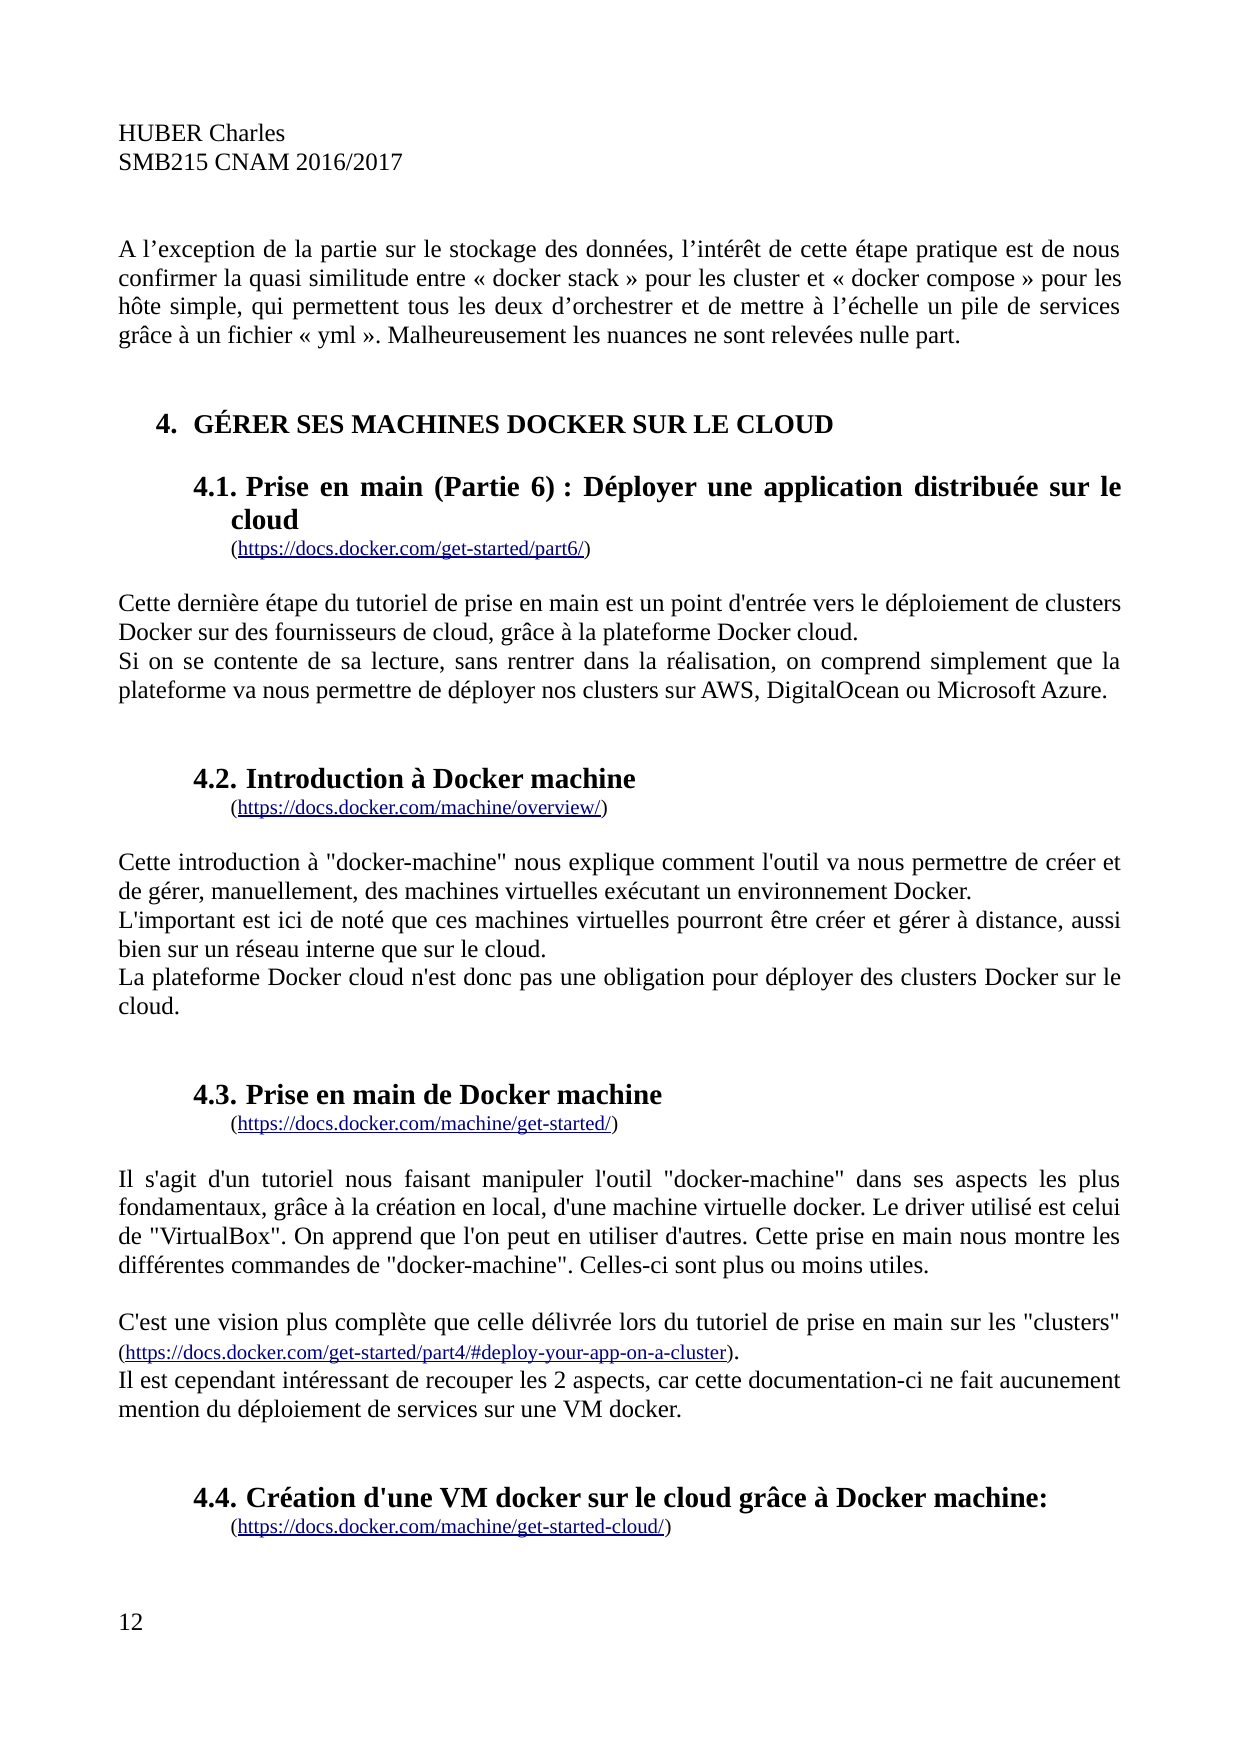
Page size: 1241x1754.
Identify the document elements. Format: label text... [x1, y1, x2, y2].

text A l’exception de la partie sur le stockage des données, l’intérêt de cette étape pratique est de nous confirmer la quasi similitude entre « docker stack » pour les cluster et « docker compose » pour les hôte simple, qui permettent tous les deux d’orchestrer et de mettre à l’échelle un pile de services grâce à un fichier « yml ». Malheureusement les nuances ne sont relevées nulle part. [118, 234, 1122, 349]
list Prise en main (Partie 6) : Déployer une application distribuée sur le cloud [193, 469, 1122, 536]
text Il est cependant intéressant de recouper les 2 aspects, car cette documentation-ci ne fait aucunement mention du déploiement de services sur une VM docker. [118, 1365, 1122, 1422]
text C'est une vision plus complète que celle délivrée lors du tutoriel de prise en main sur les "clusters" (https://docs.docker.com/get-started/part4/#deploy-your-app-on-a-cluster). [118, 1307, 1122, 1365]
text L'important est ici de noté que ces machines virtuelles pourront être créer et gérer à distance, aussi bien sur un réseau interne que sur le cloud. [118, 905, 1122, 962]
text (https://docs.docker.com/machine/get-started-cloud/) [230, 1513, 1122, 1538]
list Création d'une VM docker sur le cloud grâce à Docker machine: [193, 1480, 1122, 1513]
text (https://docs.docker.com/machine/get-started/) [230, 1111, 1122, 1135]
text Cette introduction à "docker-machine" nous explique comment l'outil va nous permettre de créer et de gérer, manuellement, des machines virtuelles exécutant un environnement Docker. [118, 847, 1122, 905]
text (https://docs.docker.com/machine/overview/) [230, 794, 1122, 819]
text La plateforme Docker cloud n'est donc pas une obligation pour déployer des clusters Docker sur le cloud. [118, 962, 1122, 1020]
list Introduction à Docker machine [193, 761, 1122, 794]
list Prise en main de Docker machine [193, 1077, 1122, 1111]
list (https://docs.docker.com/get-started/part6/) [193, 536, 1122, 560]
list GÉRER SES MACHINES DOCKER SUR LE CLOUD [156, 406, 1122, 440]
text Il s'agit d'un tutoriel nous faisant manipuler l'outil "docker-machine" dans ses aspects les plus fondamentaux, grâce à la création en local, d'une machine virtuelle docker. Le driver utilisé est celui de "VirtualBox". On apprend que l'on peut en utiliser d'autres. Cette prise en main nous montre les différentes commandes de "docker-machine". Celles-ci sont plus ou moins utiles. [118, 1164, 1122, 1279]
text Si on se contente de sa lecture, sans rentrer dans la réalisation, on comprend simplement que la plateforme va nous permettre de déployer nos clusters sur AWS, DigitalOcean ou Microsoft Azure. [118, 646, 1122, 703]
text Cette dernière étape du tutoriel de prise en main est un point d'entrée vers le déploiement de clusters Docker sur des fournisseurs de cloud, grâce à la plateforme Docker cloud. [118, 588, 1122, 646]
